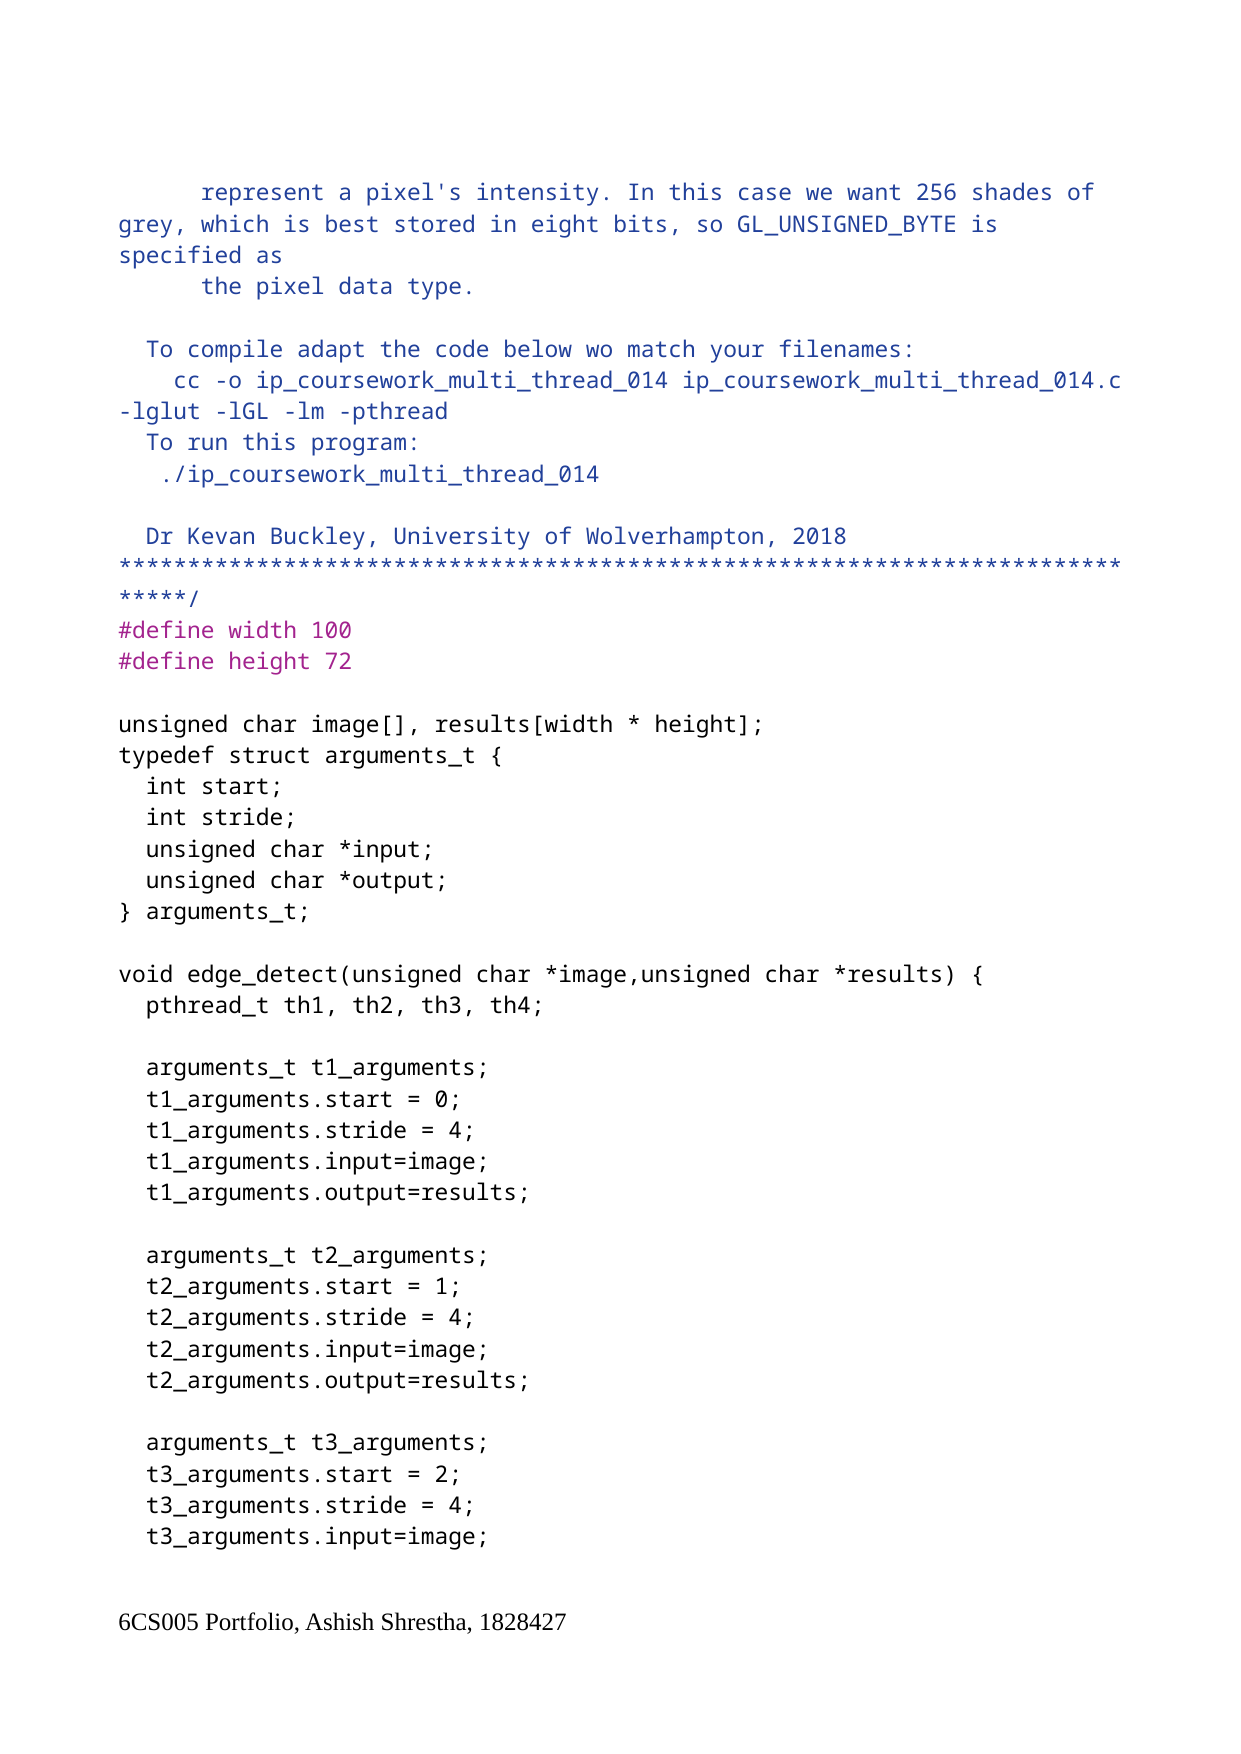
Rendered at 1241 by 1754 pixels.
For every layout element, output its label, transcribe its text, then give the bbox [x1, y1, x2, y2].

text t1_arguments.input=image; [118, 1145, 1122, 1176]
text t3_arguments.start = 2; [118, 1458, 1122, 1489]
text To compile adapt the code below wo match your filenames: [118, 333, 1122, 364]
text Dr Kevan Buckley, University of Wolverhampton, 2018 [118, 520, 1122, 551]
text t2_arguments.input=image; [118, 1333, 1122, 1364]
text #define height 72 [118, 645, 1122, 676]
text void edge_detect(unsigned char *image,unsigned char *results) { [118, 958, 1122, 989]
text t2_arguments.stride = 4; [118, 1301, 1122, 1333]
text t2_arguments.output=results; [118, 1364, 1122, 1395]
text typedef struct arguments_t { [118, 739, 1122, 770]
text int stride; [118, 801, 1122, 833]
text t1_arguments.output=results; [118, 1176, 1122, 1208]
text unsigned char *input; [118, 833, 1122, 864]
text ./ip_coursework_multi_thread_014 [118, 458, 1122, 489]
text t2_arguments.start = 1; [118, 1270, 1122, 1301]
text t1_arguments.stride = 4; [118, 1114, 1122, 1145]
text the pixel data type. [118, 270, 1122, 301]
text unsigned char image[], results[width * height]; [118, 708, 1122, 739]
text represent a pixel's intensity. In this case we want 256 shades of grey, which is best stored in eight bits, so GL_UNSIGNED_BYTE is specified as [118, 176, 1122, 270]
text To run this program: [118, 426, 1122, 458]
text cc -o ip_coursework_multi_thread_014 ip_coursework_multi_thread_014.c -lglut -lGL -lm -pthread [118, 364, 1122, 426]
text t3_arguments.input=image; [118, 1520, 1122, 1551]
text ******************************************************************************/ [118, 551, 1122, 614]
text int start; [118, 770, 1122, 801]
text arguments_t t1_arguments; [118, 1051, 1122, 1083]
text pthread_t th1, th2, th3, th4; [118, 989, 1122, 1020]
text unsigned char *output; [118, 864, 1122, 895]
text t1_arguments.start = 0; [118, 1083, 1122, 1114]
text #define width 100 [118, 614, 1122, 645]
text } arguments_t; [118, 895, 1122, 926]
text t3_arguments.stride = 4; [118, 1489, 1122, 1520]
text arguments_t t3_arguments; [118, 1426, 1122, 1458]
text arguments_t t2_arguments; [118, 1239, 1122, 1270]
